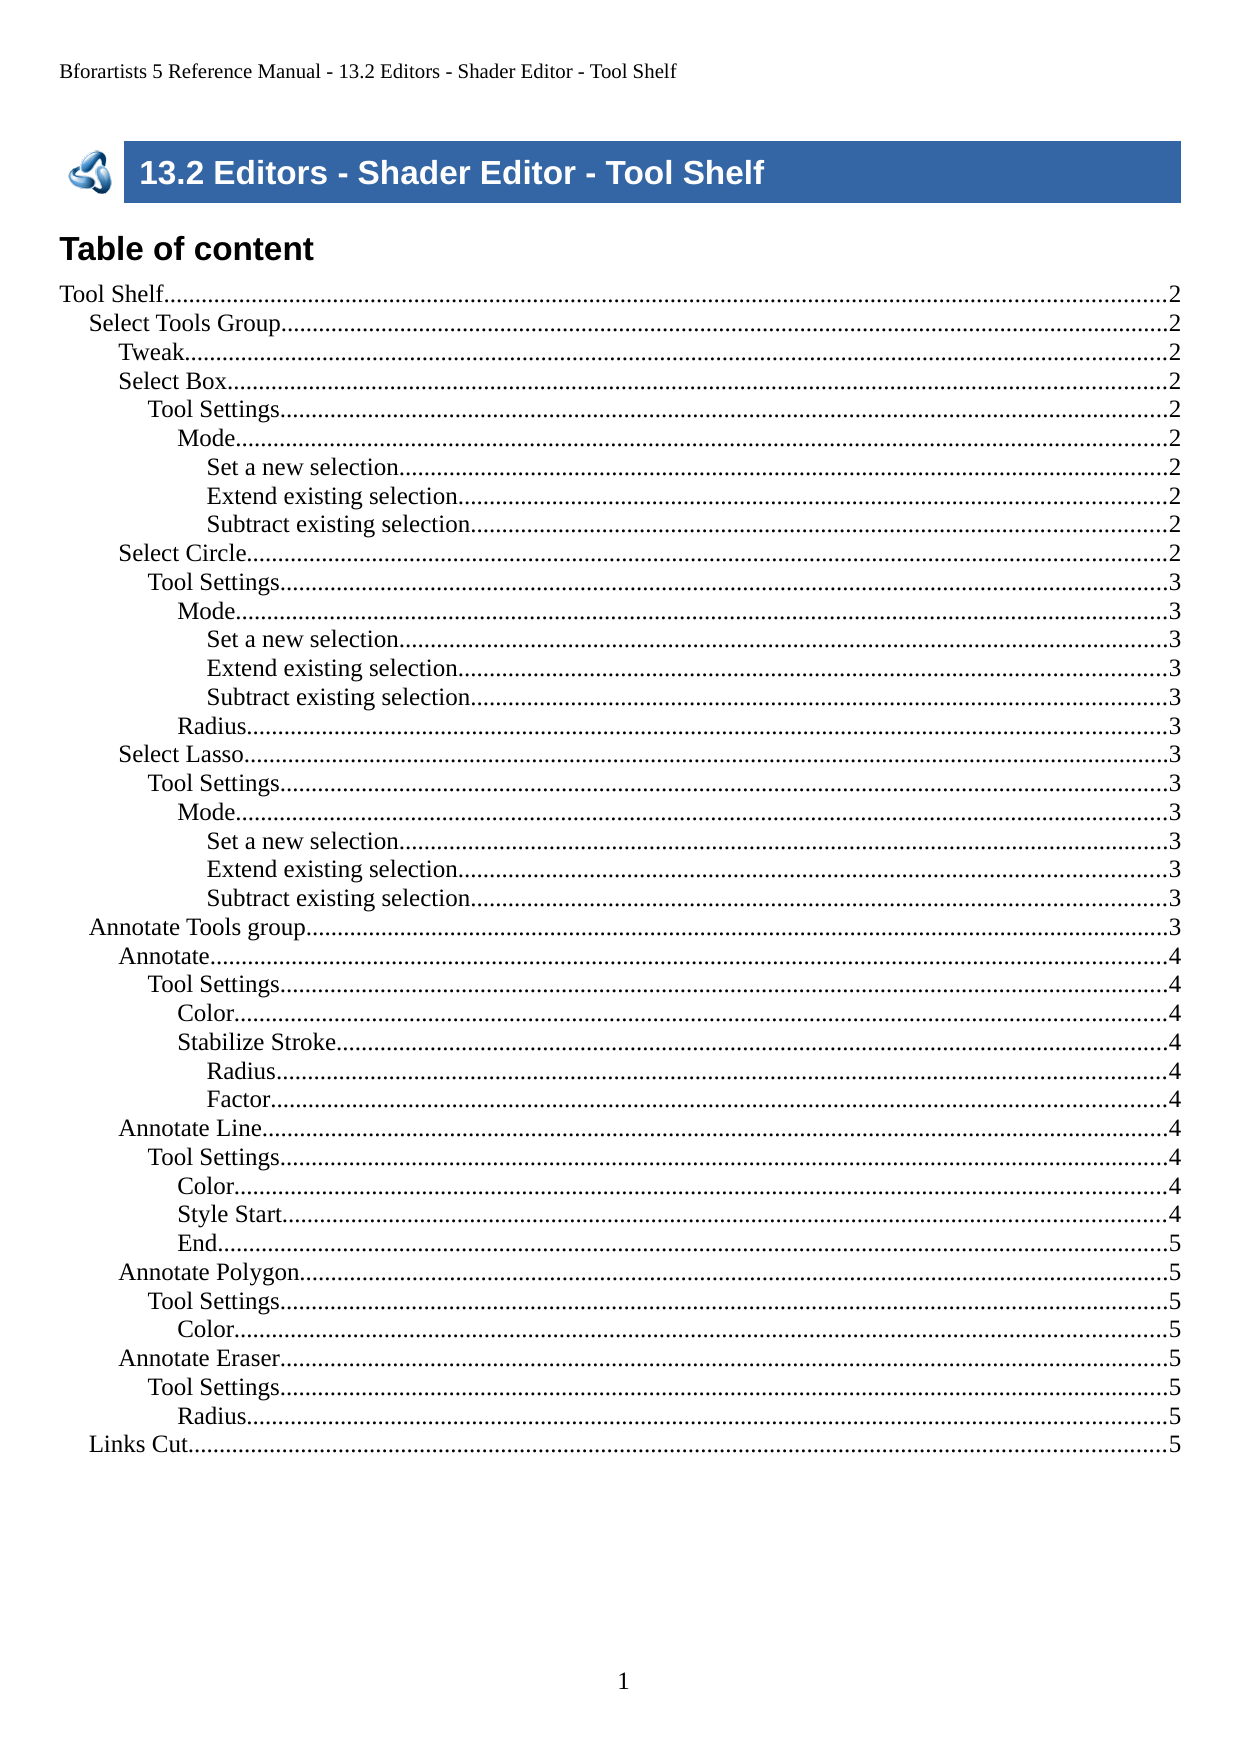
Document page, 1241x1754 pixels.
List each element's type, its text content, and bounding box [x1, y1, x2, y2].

text Tool Settings 5 [147, 1286, 1181, 1314]
text Annotate Tools group 3 [88, 912, 1181, 941]
text Extend existing selection 3 [206, 653, 1181, 682]
text Tool Settings 4 [147, 969, 1181, 998]
text Annotate 4 [118, 941, 1181, 969]
text Subtract existing selection 3 [206, 682, 1181, 711]
text Color 4 [177, 1171, 1181, 1199]
subtitle Table of content [59, 228, 1181, 267]
text End 5 [177, 1228, 1181, 1257]
text Color 5 [177, 1314, 1181, 1343]
text Mode 2 [177, 423, 1181, 452]
text Radius 4 [206, 1056, 1181, 1084]
text Tool Settings 3 [147, 567, 1181, 596]
text Set a new selection 2 [206, 452, 1181, 481]
text Tweak 2 [118, 337, 1181, 366]
text Select Circle 2 [118, 538, 1181, 567]
text Tool Shelf 2 [59, 279, 1181, 308]
text Factor 4 [206, 1084, 1181, 1113]
text Set a new selection 3 [206, 624, 1181, 653]
text Tool Settings 4 [147, 1142, 1181, 1171]
text Stabilize Stroke 4 [177, 1027, 1181, 1056]
text Tool Settings 3 [147, 768, 1181, 797]
text Set a new selection 3 [206, 826, 1181, 854]
text Color 4 [177, 998, 1181, 1027]
text Style Start 4 [177, 1199, 1181, 1228]
text Tool Settings 5 [147, 1372, 1181, 1401]
text Links Cut 5 [88, 1429, 1181, 1458]
text Subtract existing selection 2 [206, 509, 1181, 538]
text Select Tools Group 2 [88, 308, 1181, 337]
text Annotate Line 4 [118, 1113, 1181, 1142]
text Tool Settings 2 [147, 394, 1181, 423]
text Radius 3 [177, 711, 1181, 739]
text Mode 3 [177, 797, 1181, 826]
text Extend existing selection 2 [206, 481, 1181, 509]
text Select Box 2 [118, 366, 1181, 394]
text Subtract existing selection 3 [206, 883, 1181, 912]
text Select Lasso 3 [118, 739, 1181, 768]
text Mode 3 [177, 596, 1181, 624]
table_header [59, 141, 124, 203]
text Extend existing selection 3 [206, 854, 1181, 883]
text Annotate Eraser 5 [118, 1343, 1181, 1372]
picture [65, 147, 114, 197]
text Annotate Polygon 5 [118, 1257, 1181, 1286]
table_header 13.2 Editors - Shader Editor - Tool Shelf [124, 141, 1181, 203]
text Radius 5 [177, 1401, 1181, 1429]
